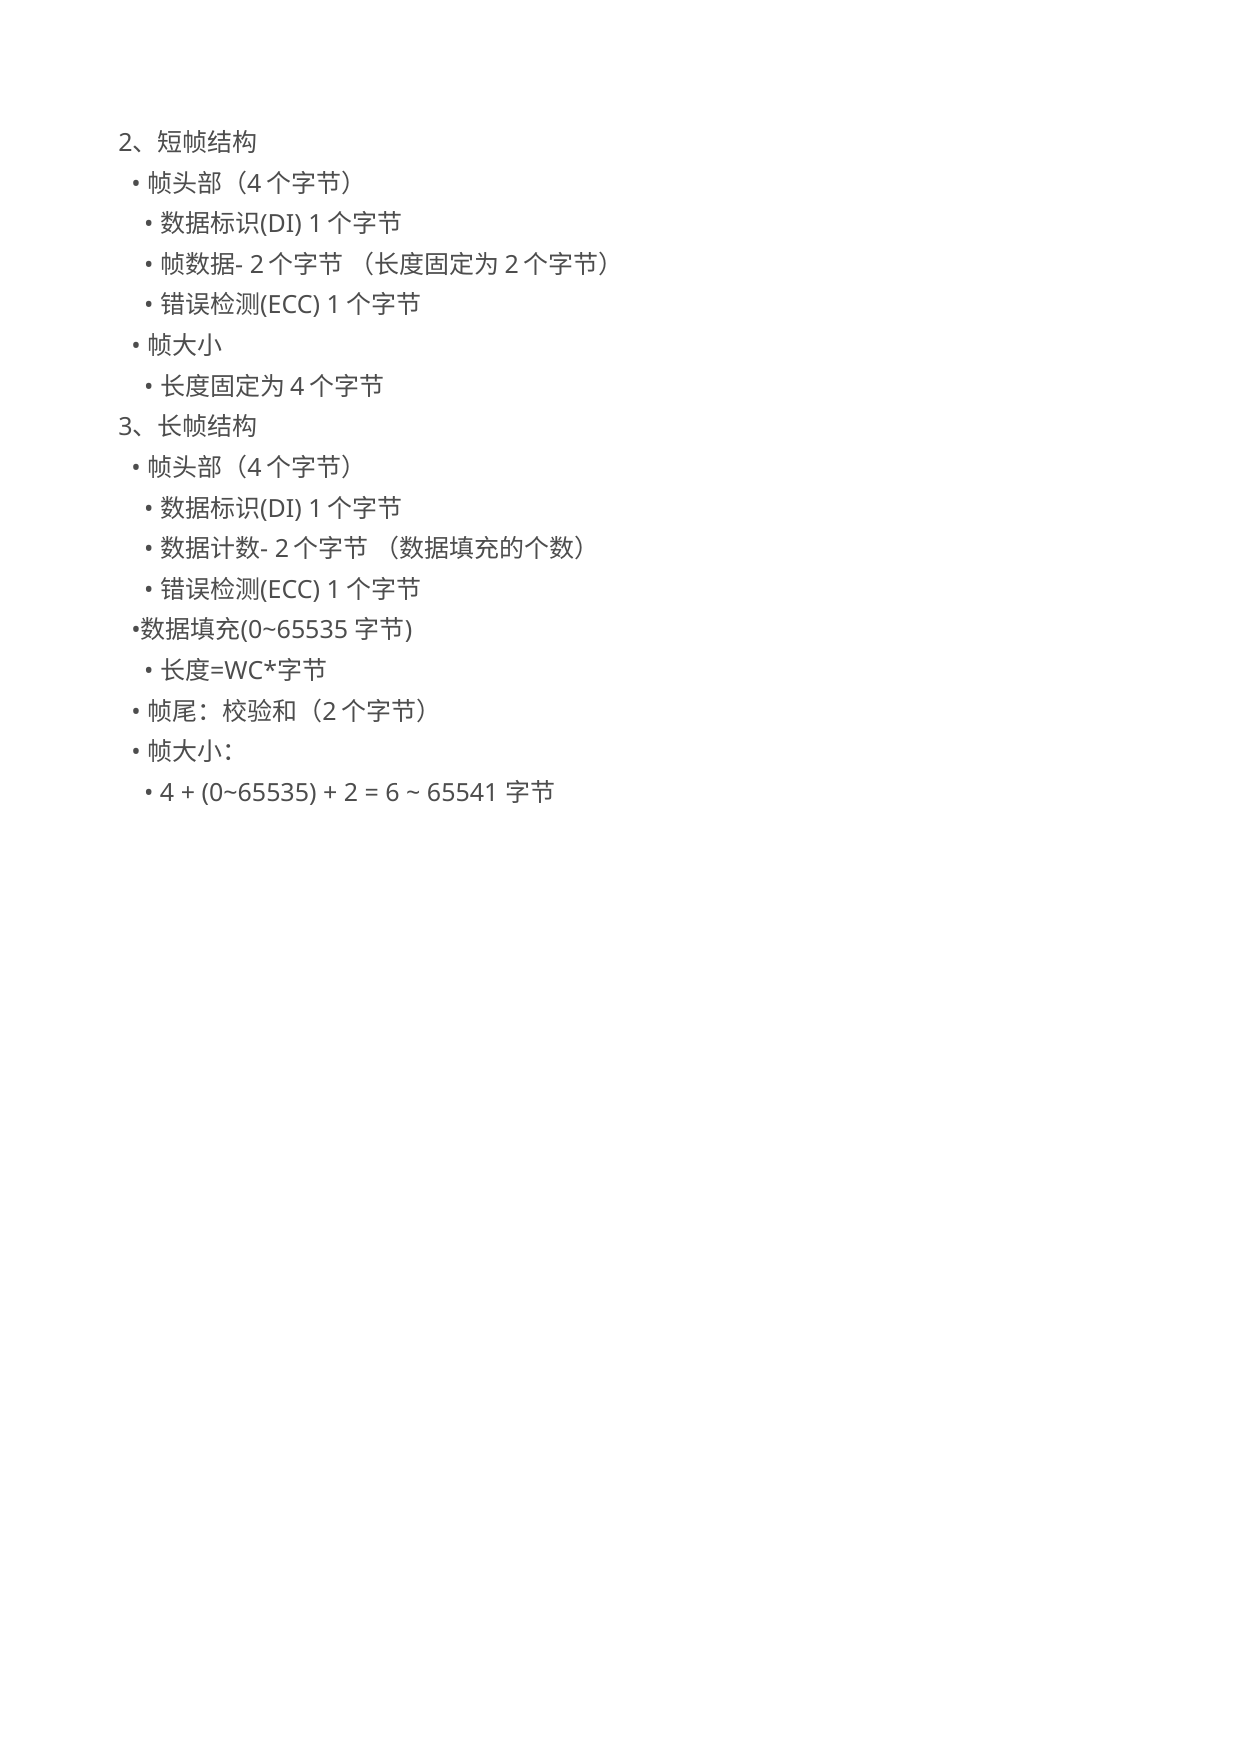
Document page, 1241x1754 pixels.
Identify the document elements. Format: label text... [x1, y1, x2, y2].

text 2、短帧结构 • 帧头部（4个字节） • 数据标识(DI) 1个字节 • 帧数据- 2个字节 （长度固定为2个字节） • 错误检测(ECC) 1个字节 • 帧大小 • 长度固定为4个字节 3、长帧结构 • 帧头部（4个字节） • 数据标识(DI) 1个字节 • 数据计数- 2个字节 （数据填充的个数） • 错误检测(ECC) 1个字节 •数据填充(0~65535 字节) • 长度=WC*字节 • 帧尾：校验和（2个字节） • 帧大小： • 4 + (0~65535) + 2 = 6 ~ 65541 字节 [118, 118, 1122, 809]
